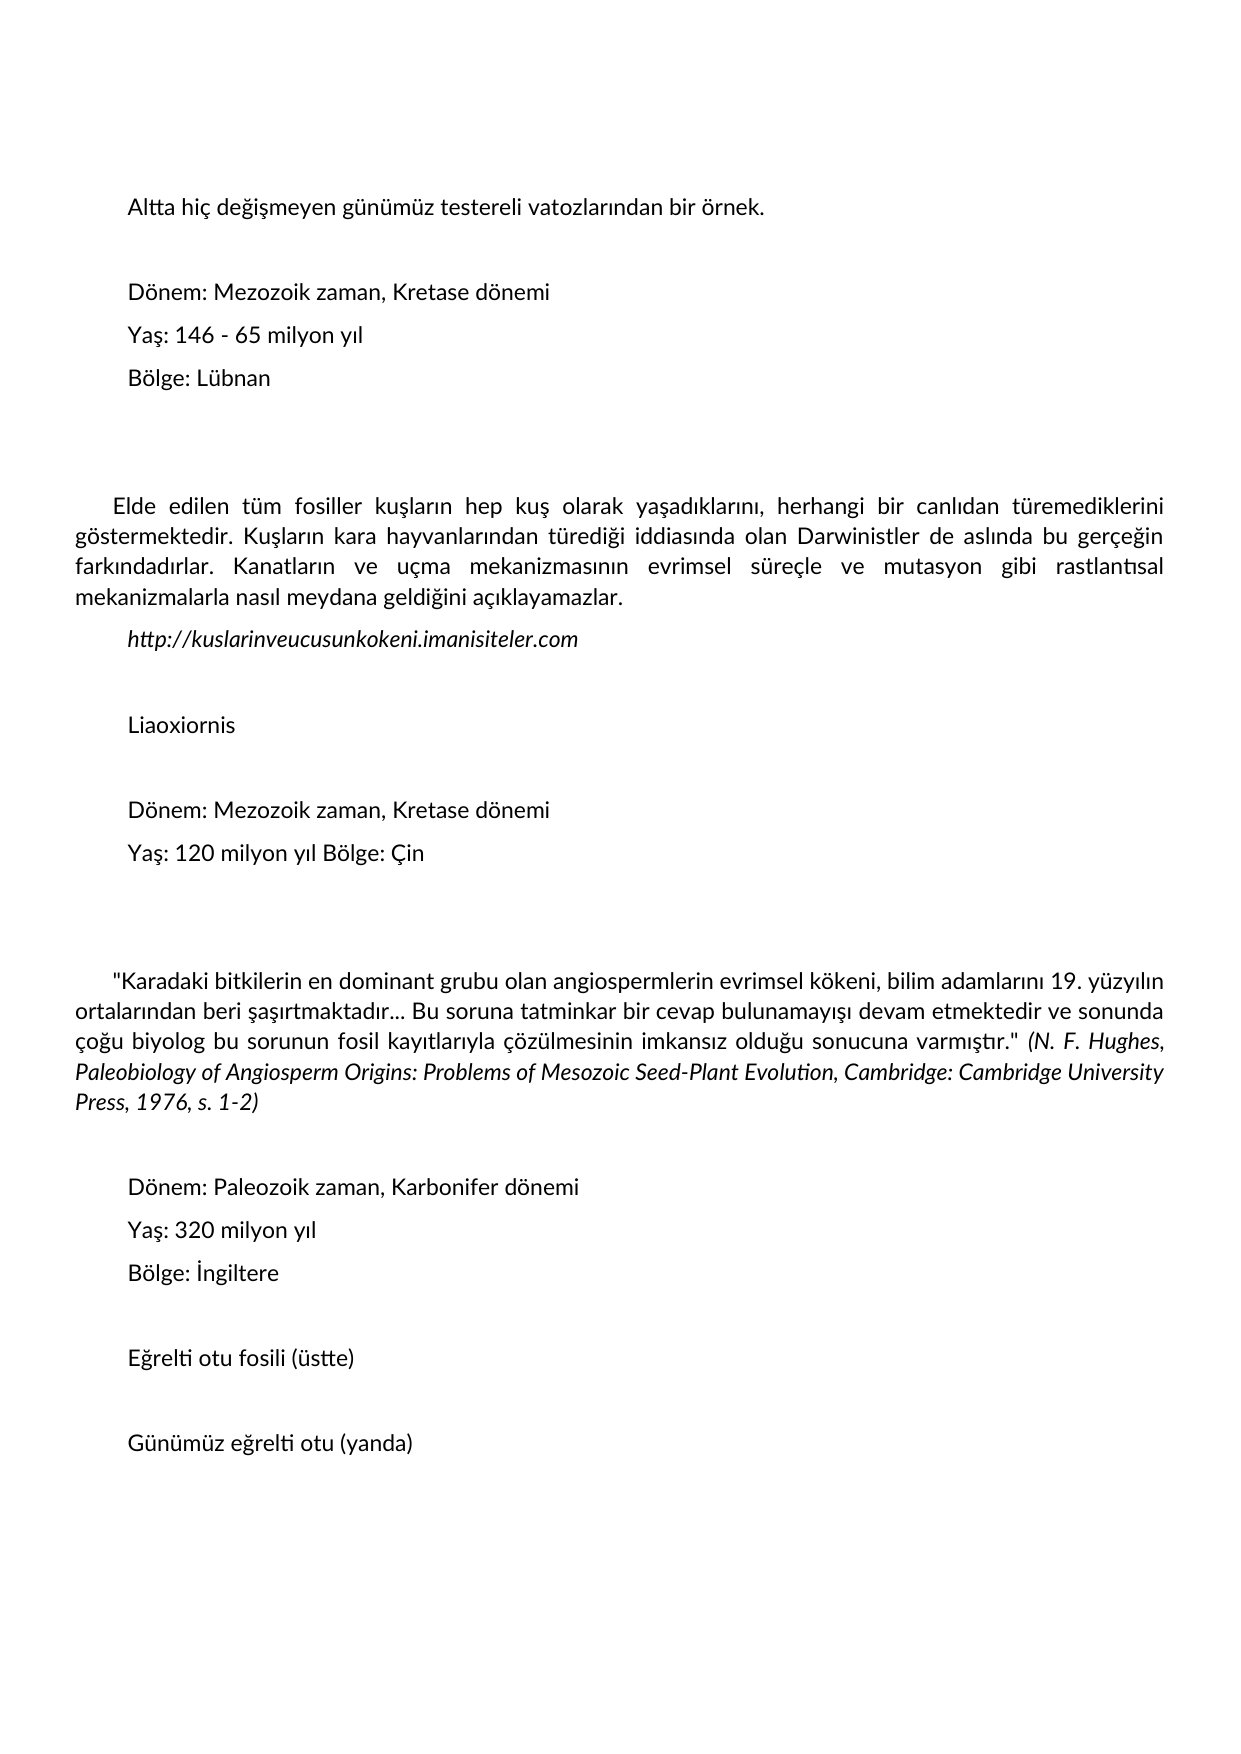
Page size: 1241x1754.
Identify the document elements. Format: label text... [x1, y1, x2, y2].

text Eğrelti otu fosili (üstte) [127, 1344, 1143, 1371]
text Dönem: Mezozoik zaman, Kretase dönemi [127, 278, 1143, 306]
text Dönem: Mezozoik zaman, Kretase dönemi [127, 796, 1143, 823]
text Yaş: 320 milyon yıl [127, 1216, 1143, 1243]
text "Karadaki bitkilerin en dominant grubu olan angiospermlerin evrimsel kökeni, bilim adamlarını 19. yüzyılın ortalarından beri şaşırtmaktadır... Bu soruna tatminkar bir cevap bulunamayışı devam etmektedir ve sonunda çoğu biyolog bu sorunun fosil kayıtlarıyla çözülmesinin imkansız olduğu sonucuna varmıştır." (N. F. Hughes, Paleobiology of Angiosperm Origins: Problems of Mesozoic Seed-Plant Evolution, Cambridge: Cambridge University Press, 1976, s. 1-2) [75, 967, 1165, 1115]
text http://kuslarinveucusunkokeni.imanisiteler.com [127, 625, 1143, 652]
text Yaş: 120 milyon yıl Bölge: Çin [127, 838, 1143, 866]
text Bölge: Lübnan [127, 363, 1143, 391]
text Liaoxiornis [127, 710, 1143, 738]
text Yaş: 146 - 65 milyon yıl [127, 321, 1143, 348]
text Dönem: Paleozoik zaman, Karbonifer dönemi [127, 1173, 1143, 1200]
text Bölge: İngiltere [127, 1258, 1143, 1286]
text Günümüz eğrelti otu (yanda) [127, 1429, 1143, 1457]
text Elde edilen tüm fosiller kuşların hep kuş olarak yaşadıklarını, herhangi bir canlıdan türemediklerini göstermektedir. Kuşların kara hayvanlarından türediği iddiasında olan Darwinistler de aslında bu gerçeğin farkındadırlar. Kanatların ve uçma mekanizmasının evrimsel süreçle ve mutasyon gibi rastlantısal mekanizmalarla nasıl meydana geldiğini açıklayamazlar. [75, 492, 1165, 610]
text Altta hiç değişmeyen günümüz testereli vatozlarından bir örnek. [127, 193, 1143, 220]
